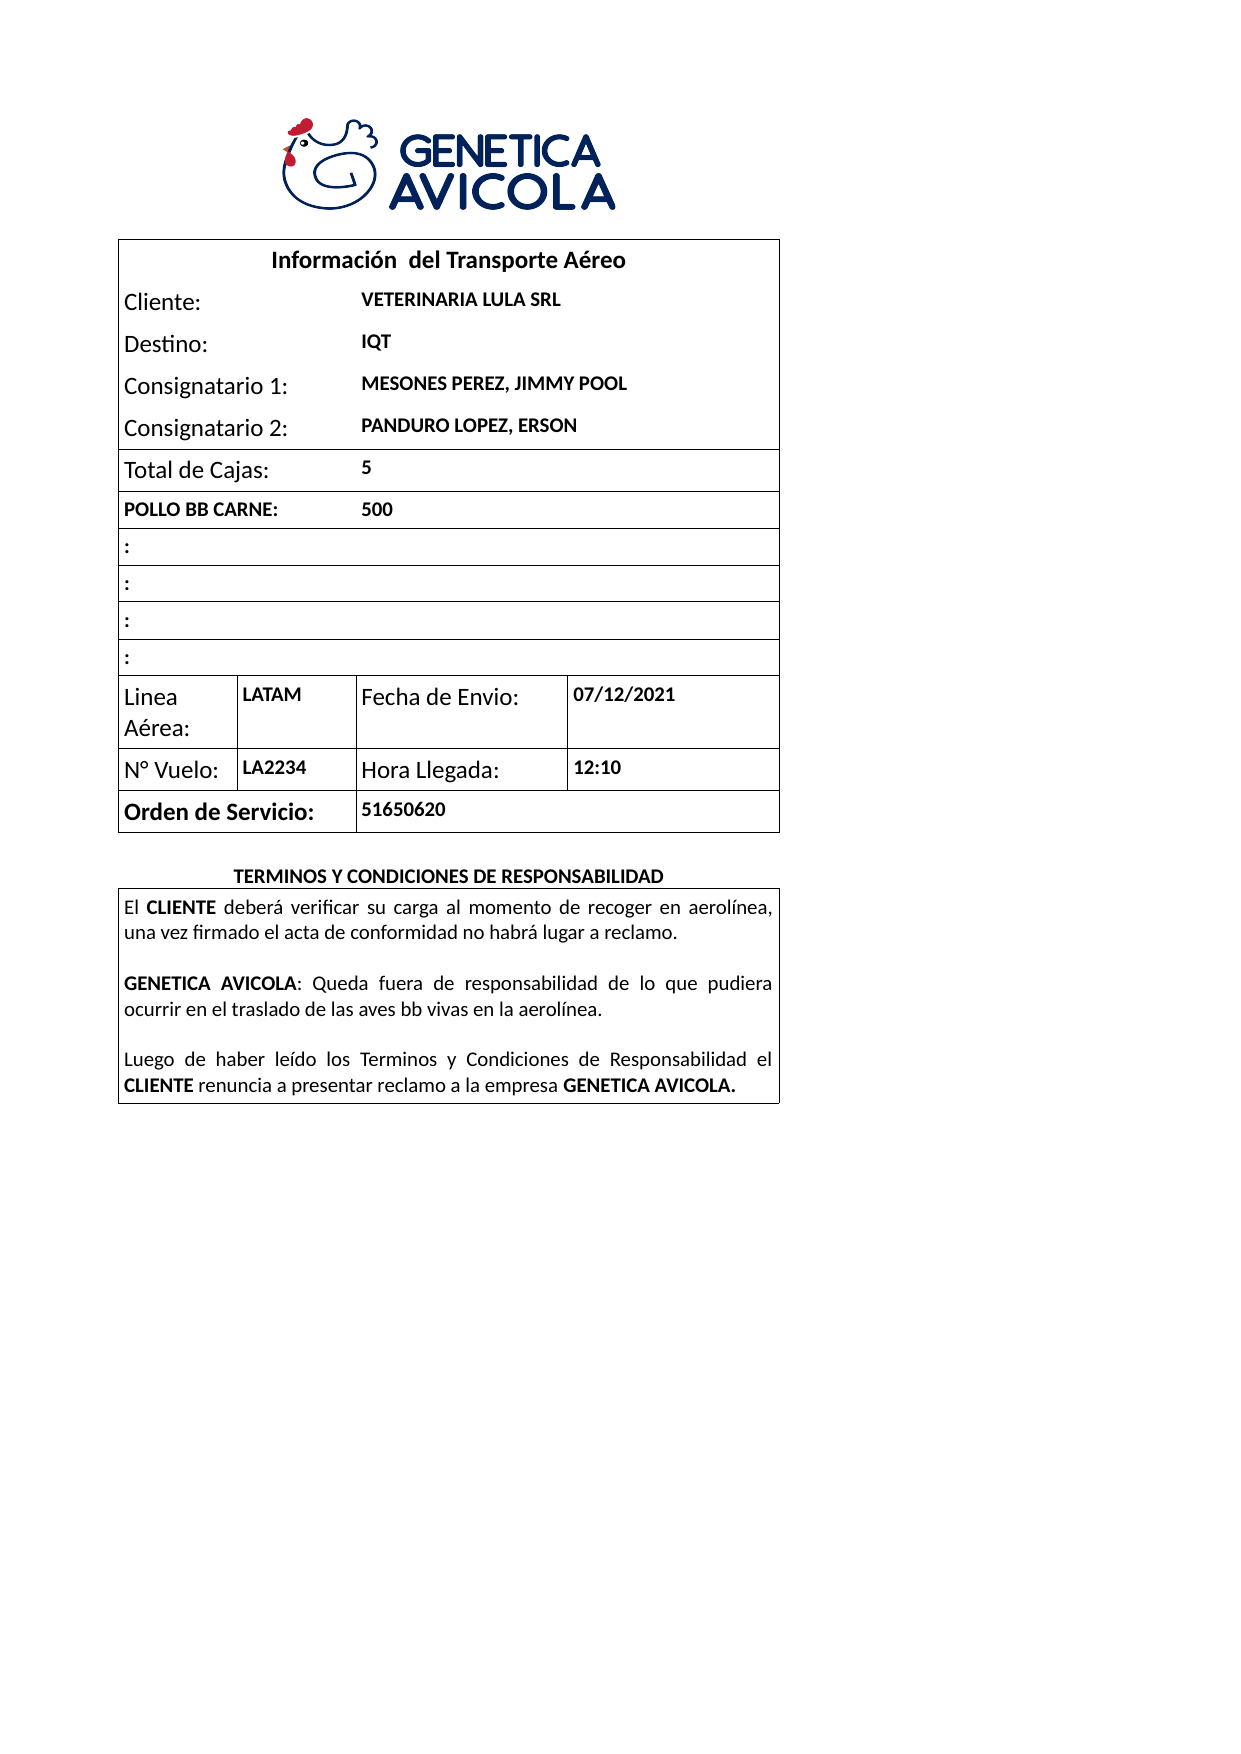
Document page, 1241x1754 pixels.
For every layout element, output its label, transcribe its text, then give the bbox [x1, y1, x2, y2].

table_cell [356, 529, 779, 564]
table_cell 07/12/2021 [568, 676, 779, 748]
table_cell Cliente: [119, 281, 356, 322]
table_header Información del Transporte Aéreo [119, 240, 779, 281]
table_cell Fecha de Envio: [357, 676, 567, 748]
table_cell [356, 566, 779, 601]
table_cell LATAM [238, 676, 356, 748]
table_cell MESONES PEREZ, JIMMY POOL [356, 365, 779, 406]
table_cell : [119, 640, 356, 675]
table_cell VETERINARIA LULA SRL [356, 281, 779, 322]
table_cell [356, 602, 779, 638]
table_cell N° Vuelo: [119, 749, 237, 790]
table_cell POLLO BB CARNE: [119, 492, 356, 527]
table_cell : [119, 602, 356, 638]
picture [282, 118, 616, 210]
table_cell [356, 640, 779, 675]
table_cell 5 [356, 450, 779, 491]
table_cell PANDURO LOPEZ, ERSON [356, 406, 779, 448]
table_cell Total de Cajas: [119, 450, 356, 491]
table_cell Orden de Servicio: [119, 791, 356, 832]
table_cell IQT [356, 323, 779, 364]
table_cell Linea Aérea: [119, 676, 237, 748]
table_cell El CLIENTE deberá verificar su carga al momento de recoger en aerolínea, una vez firmado el acta de conformidad no habrá lugar a reclamo. GENETICA AVICOLA: Queda fuera de responsabilidad de lo que pudiera ocurrir en el traslado de las aves bb vivas en la aerolínea. Luego de haber leído los Terminos y Condiciones de Responsabilidad el CLIENTE renuncia a presentar reclamo a la empresa GENETICA AVICOLA. [119, 889, 779, 1103]
table_cell Destino: [119, 323, 356, 364]
table_cell 12:10 [568, 749, 779, 790]
table_cell 500 [356, 492, 779, 527]
table_cell : [119, 529, 356, 564]
table_cell TERMINOS Y CONDICIONES DE RESPONSABILIDAD [118, 833, 779, 888]
table_cell Consignatario 2: [119, 406, 356, 448]
table_cell LA2234 [238, 749, 356, 790]
table_cell 51650620 [357, 791, 779, 832]
table_cell : [119, 566, 356, 601]
table_cell Hora Llegada: [357, 749, 567, 790]
table_cell Consignatario 1: [119, 365, 356, 406]
